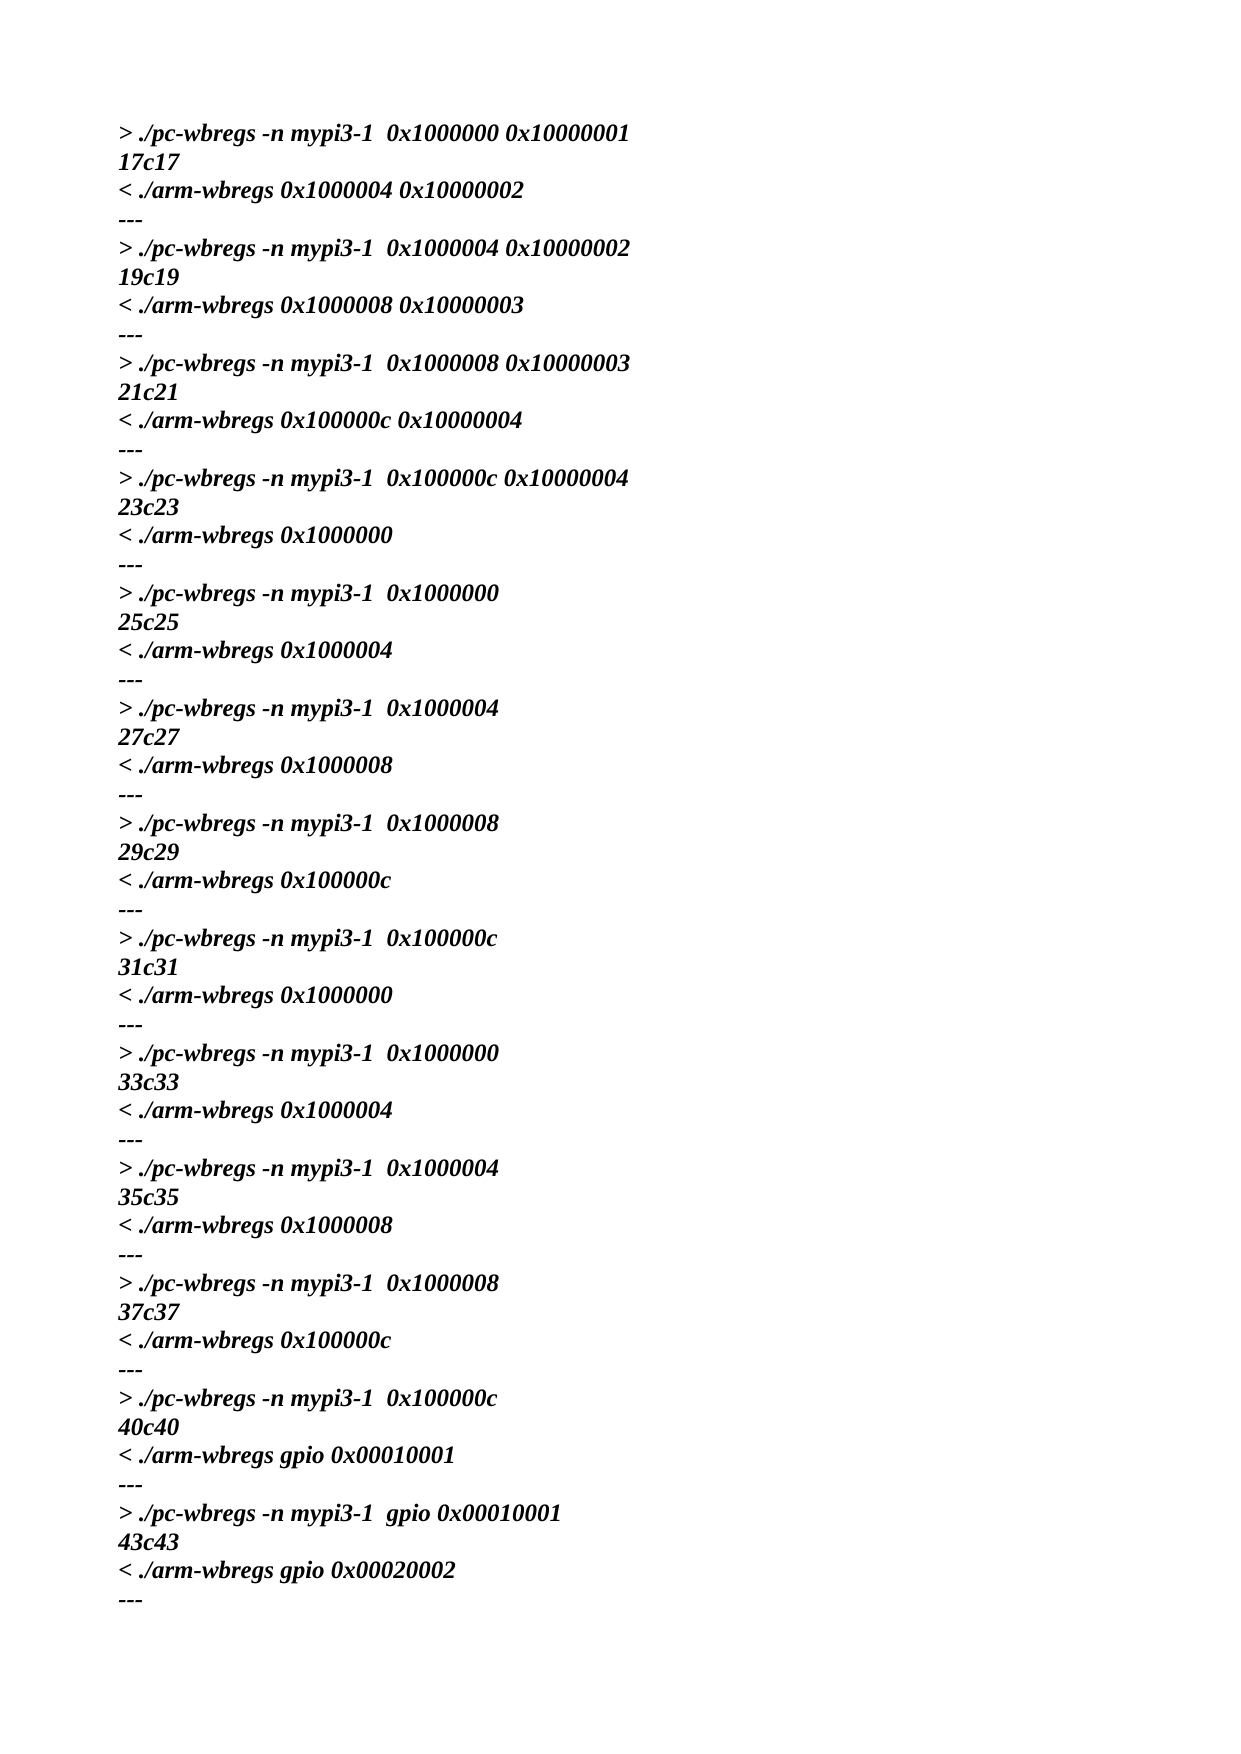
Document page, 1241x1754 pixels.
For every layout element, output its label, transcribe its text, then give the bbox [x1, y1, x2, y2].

text 25c25 [118, 607, 1122, 636]
text 17c17 [118, 147, 1122, 176]
text --- [118, 1469, 1122, 1498]
text < ./arm-wbregs 0x1000008 0x10000003 [118, 291, 1122, 319]
text > ./pc-wbregs -n mypi3-1 0x1000008 [118, 1268, 1122, 1297]
text > ./pc-wbregs -n mypi3-1 gpio 0x00010001 [118, 1498, 1122, 1527]
text --- [118, 1584, 1122, 1613]
text 35c35 [118, 1182, 1122, 1211]
text 43c43 [118, 1527, 1122, 1556]
text < ./arm-wbregs 0x1000008 [118, 1211, 1122, 1239]
text 27c27 [118, 722, 1122, 751]
text > ./pc-wbregs -n mypi3-1 0x100000c [118, 1383, 1122, 1412]
text --- [118, 894, 1122, 923]
text --- [118, 1354, 1122, 1383]
text --- [118, 434, 1122, 463]
text > ./pc-wbregs -n mypi3-1 0x100000c [118, 923, 1122, 952]
text --- [118, 779, 1122, 808]
text > ./pc-wbregs -n mypi3-1 0x100000c 0x10000004 [118, 463, 1122, 492]
text > ./pc-wbregs -n mypi3-1 0x1000008 [118, 808, 1122, 837]
text > ./pc-wbregs -n mypi3-1 0x1000004 [118, 693, 1122, 722]
text --- [118, 549, 1122, 578]
text < ./arm-wbregs 0x100000c 0x10000004 [118, 406, 1122, 434]
text > ./pc-wbregs -n mypi3-1 0x1000004 [118, 1153, 1122, 1182]
text > ./pc-wbregs -n mypi3-1 0x1000000 0x10000001 [118, 118, 1122, 147]
text < ./arm-wbregs gpio 0x00010001 [118, 1441, 1122, 1469]
text < ./arm-wbregs 0x1000004 0x10000002 [118, 176, 1122, 204]
text > ./pc-wbregs -n mypi3-1 0x1000000 [118, 1038, 1122, 1067]
text > ./pc-wbregs -n mypi3-1 0x1000004 0x10000002 [118, 233, 1122, 262]
text < ./arm-wbregs 0x100000c [118, 866, 1122, 894]
text < ./arm-wbregs 0x1000004 [118, 636, 1122, 664]
text 31c31 [118, 952, 1122, 981]
text 19c19 [118, 262, 1122, 291]
text --- [118, 664, 1122, 693]
text 21c21 [118, 377, 1122, 406]
text 23c23 [118, 492, 1122, 521]
text 37c37 [118, 1297, 1122, 1326]
text < ./arm-wbregs 0x1000000 [118, 521, 1122, 549]
text > ./pc-wbregs -n mypi3-1 0x1000008 0x10000003 [118, 348, 1122, 377]
text 29c29 [118, 837, 1122, 866]
text --- [118, 1009, 1122, 1038]
text < ./arm-wbregs 0x1000004 [118, 1096, 1122, 1124]
text < ./arm-wbregs gpio 0x00020002 [118, 1556, 1122, 1584]
text 40c40 [118, 1412, 1122, 1441]
text --- [118, 1239, 1122, 1268]
text > ./pc-wbregs -n mypi3-1 0x1000000 [118, 578, 1122, 607]
text --- [118, 1124, 1122, 1153]
text < ./arm-wbregs 0x1000000 [118, 981, 1122, 1009]
text < ./arm-wbregs 0x100000c [118, 1326, 1122, 1354]
text < ./arm-wbregs 0x1000008 [118, 751, 1122, 779]
text --- [118, 204, 1122, 233]
text --- [118, 319, 1122, 348]
text 33c33 [118, 1067, 1122, 1096]
